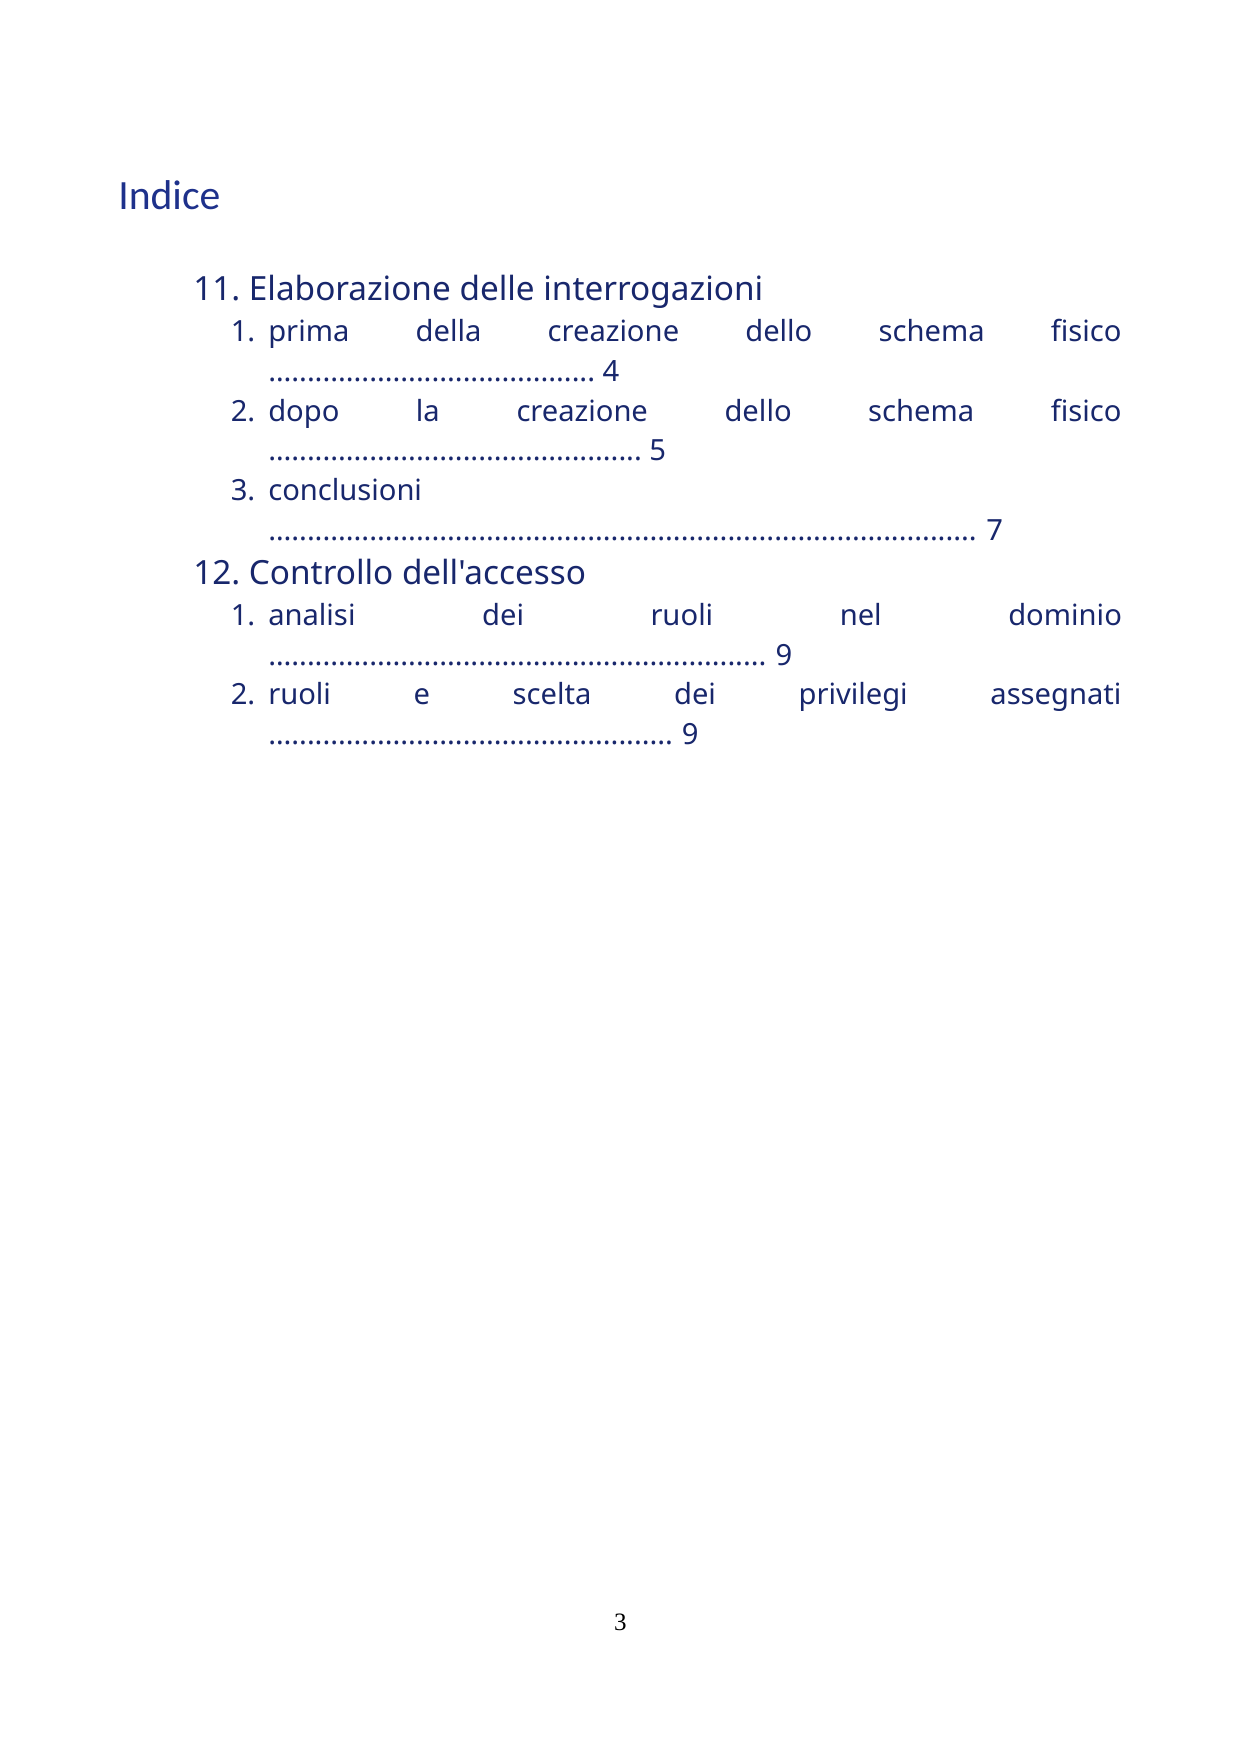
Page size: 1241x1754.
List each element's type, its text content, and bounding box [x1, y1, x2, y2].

list 12. Controllo dell'accesso [156, 549, 1122, 594]
list 11. Elaborazione delle interrogazioni [156, 265, 1122, 311]
text Indice [118, 169, 1122, 220]
list conclusioni …........................................................................................ 7 [231, 469, 1122, 549]
list dopo la creazione dello schema fisico …............................................. 5 [231, 390, 1122, 469]
list prima della creazione dello schema fisico …....................................... 4 [231, 311, 1122, 390]
list analisi dei ruoli nel dominio …............................................................. 9 [231, 594, 1122, 673]
list ruoli e scelta dei privilegi assegnati …................................................. 9 [231, 673, 1122, 753]
